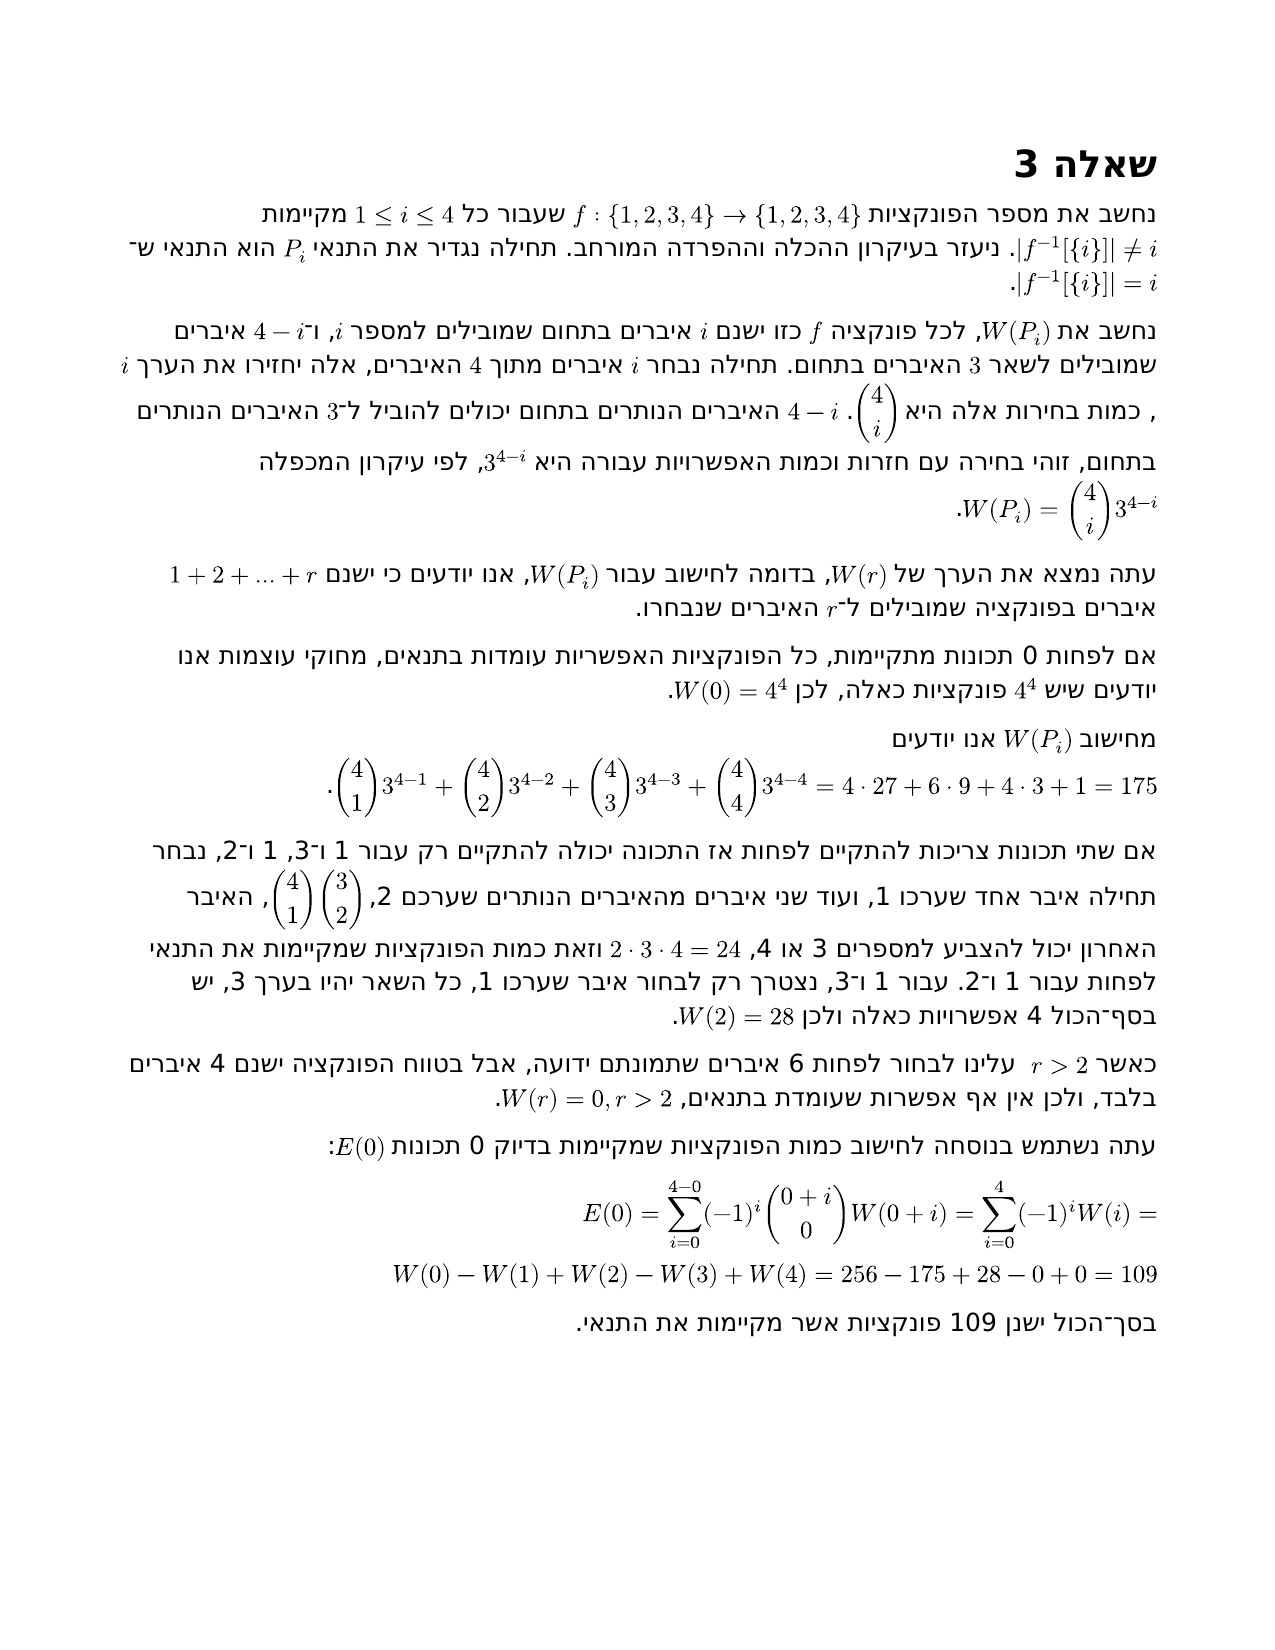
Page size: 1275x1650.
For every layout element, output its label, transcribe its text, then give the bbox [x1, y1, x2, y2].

text מחישוב אנו יודעים . [118, 724, 1157, 817]
subtitle שאלה 3 [118, 143, 1157, 187]
text עתה נשתמש בנוסחה לחישוב כמות הפונקציות שמקיימות בדיוק 0 תכונות : [118, 1132, 1157, 1161]
text בסך־הכול ישנן 109 פונקציות אשר מקיימות את התנאי. [118, 1308, 1157, 1337]
text נחשב את , לכל פונקציה כזו ישנם איברים בתחום שמובילים למספר , ו־ איברים שמובילים לשאר האיברים בתחום. תחילה נבחר איברים מתוך האיברים, אלה יחזירו את הערך , כמות בחירות אלה היא . האיברים הנותרים בתחום יכולים להוביל ל־ האיברים הנותרים בתחום, זוהי בחירה עם חזרות וכמות האפשרויות עבורה היא , לפי עיקרון המכפלה . [118, 316, 1157, 540]
text אם שתי תכונות צריכות להתקיים לפחות אז התכונה יכולה להתקיים רק עבור 1 ו־3, 1 ו־2, נבחר תחילה איבר אחד שערכו 1, ועוד שני איברים מהאיברים הנותרים שערכם 2, , האיבר האחרון יכול להצביע למספרים 3 או 4, וזאת כמות הפונקציות שמקיימות את התנאי לפחות עבור 1 ו־2. עבור 1 ו־3, נצטרך רק לבחור איבר שערכו 1, כל השאר יהיו בערך 3, יש בסף־הכול 4 אפשרויות כאלה ולכן . [118, 836, 1157, 1031]
text עתה נמצא את הערך של , בדומה לחישוב עבור , אנו יודעים כי ישנם איברים בפונקציה שמובילים ל־ האיברים שנבחרו. [118, 559, 1157, 623]
text אם לפחות 0 תכונות מתקיימות, כל הפונקציות האפשריות עומדות בתנאים, מחוקי עוצמות אנו יודעים שיש פונקציות כאלה, לכן . [118, 642, 1157, 705]
text כאשר עלינו לבחור לפחות 6 איברים שתמונתם ידועה, אבל בטווח הפונקציה ישנם 4 איברים בלבד, ולכן אין אף אפשרות שעומדת בתנאים, . [118, 1049, 1157, 1113]
text נחשב את מספר הפונקציות שעבור כל מקיימות . ניעזר בעיקרון ההכלה וההפרדה המורחב. תחילה נגדיר את התנאי הוא התנאי ש־. [118, 199, 1157, 297]
